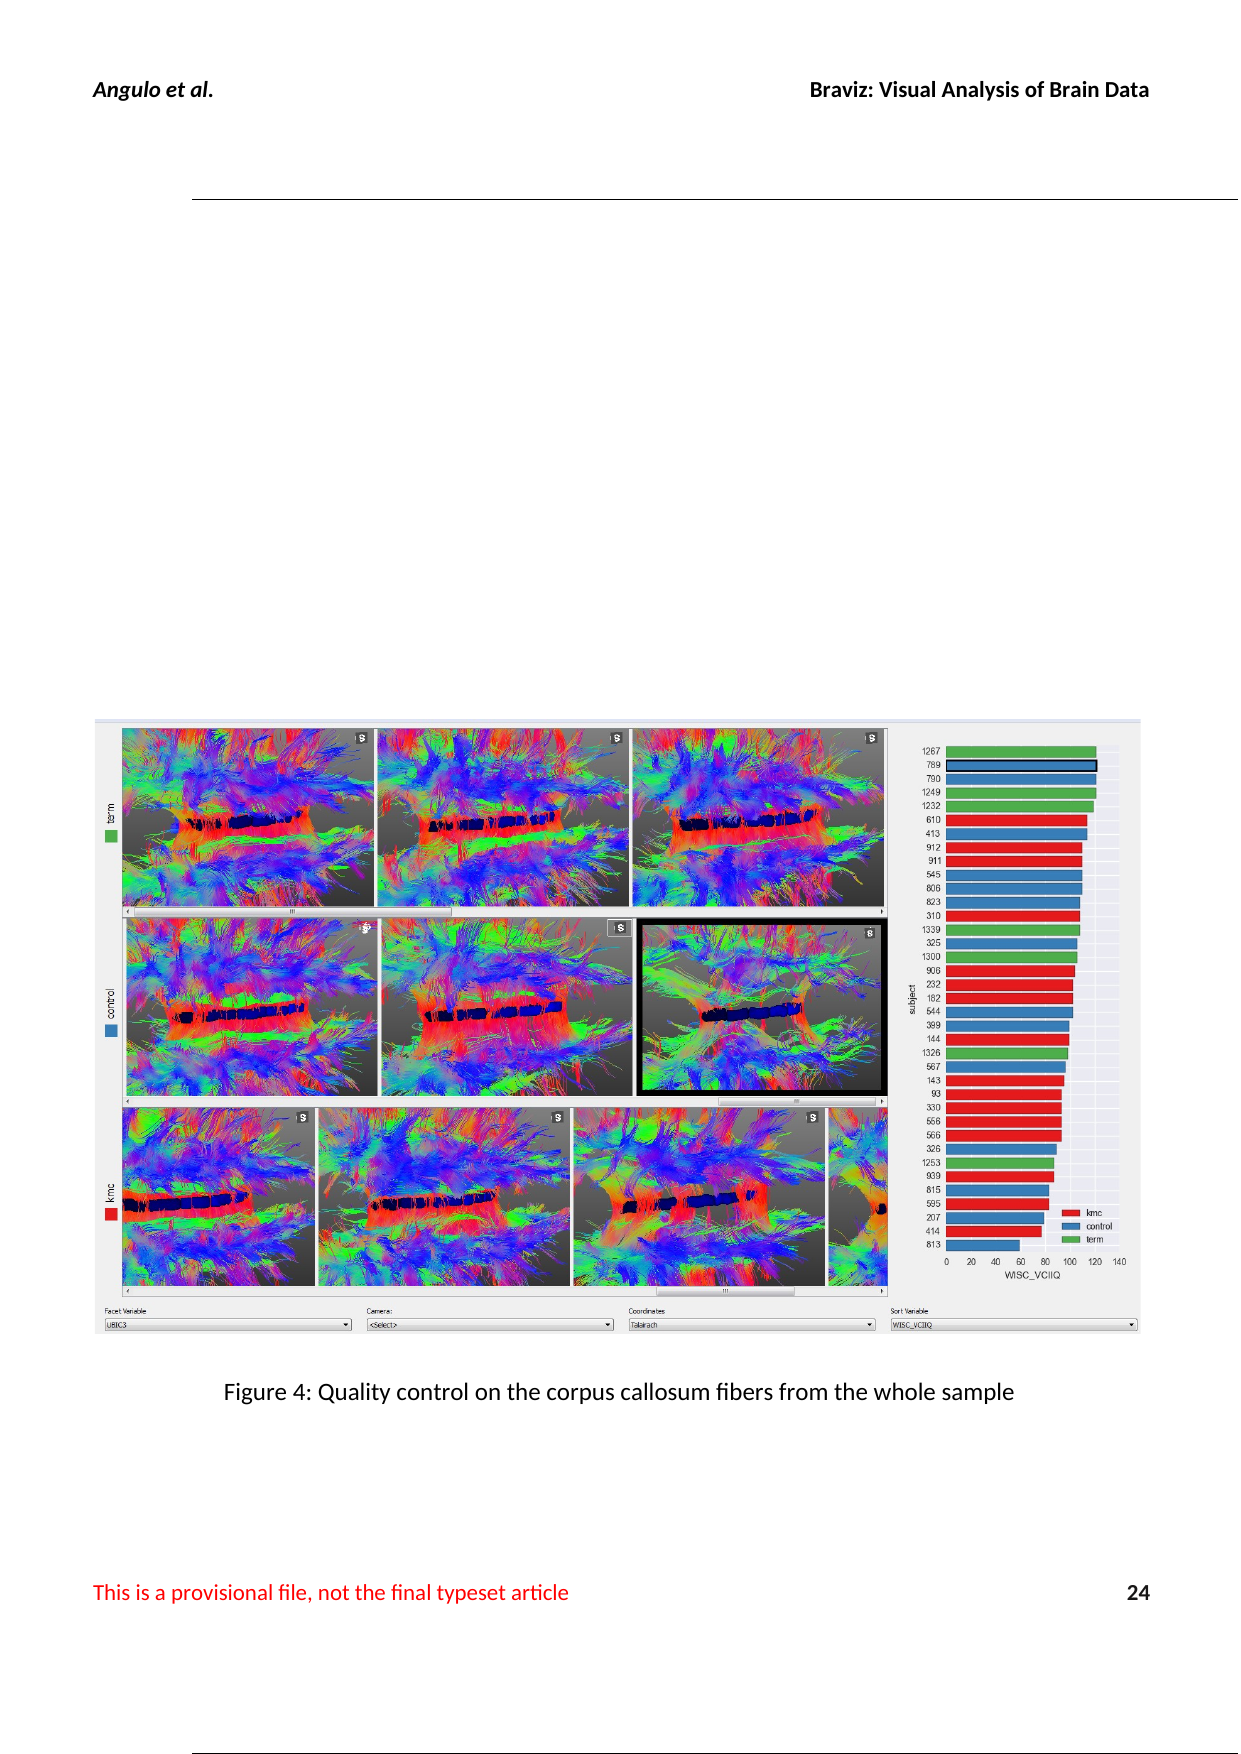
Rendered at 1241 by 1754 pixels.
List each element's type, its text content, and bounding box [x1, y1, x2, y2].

text Figure 4: Quality control on the corpus callosum fibers from the whole sample [224, 1376, 1145, 1406]
picture [94, 719, 1141, 1334]
